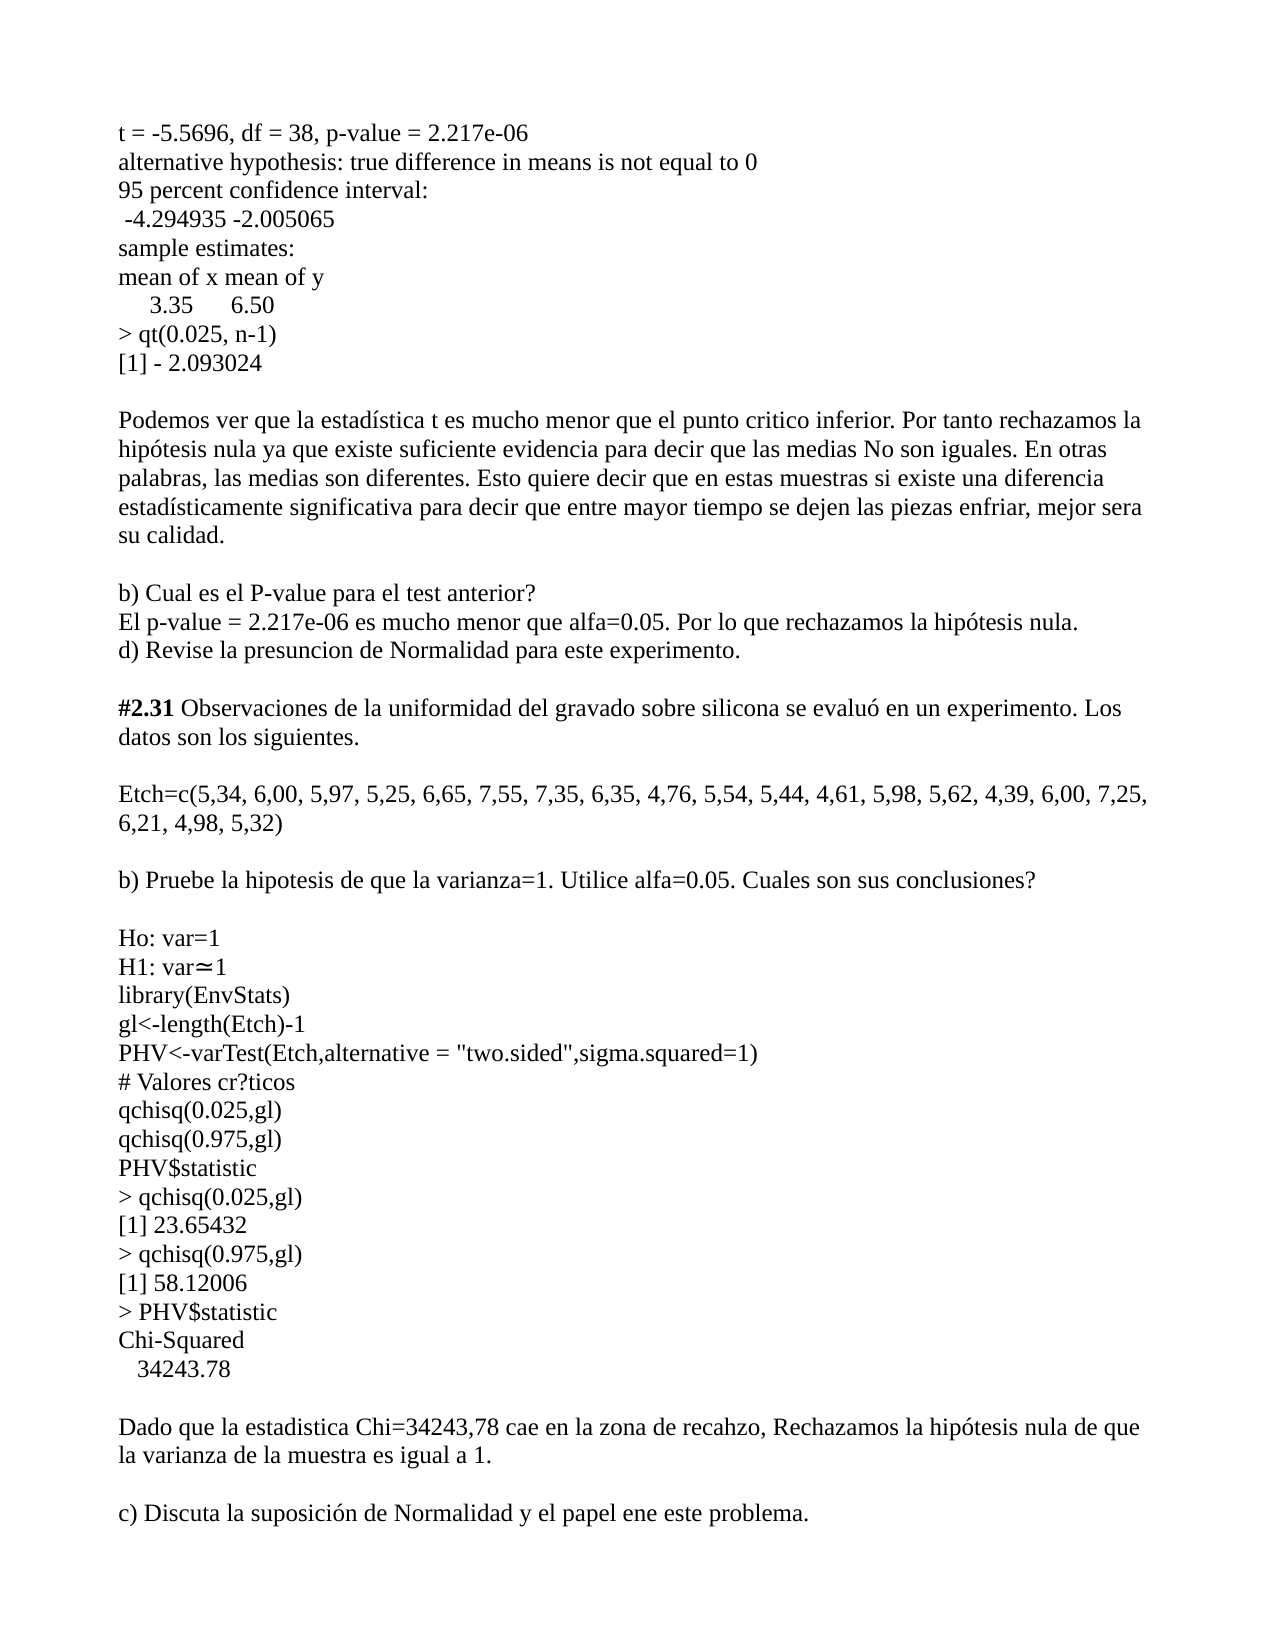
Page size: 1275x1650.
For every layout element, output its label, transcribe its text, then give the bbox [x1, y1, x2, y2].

text qchisq(0.025,gl) [118, 1096, 1157, 1124]
text El p-value = 2.217e-06 es mucho menor que alfa=0.05. Por lo que rechazamos la hipótesis nula. [118, 607, 1157, 636]
text # Valores cr?ticos [118, 1067, 1157, 1096]
text alternative hypothesis: true difference in means is not equal to 0 [118, 147, 1157, 176]
text 95 percent confidence interval: [118, 176, 1157, 204]
text t = -5.5696, df = 38, p-value = 2.217e-06 [118, 118, 1157, 147]
text -4.294935 -2.005065 [118, 204, 1157, 233]
text [1] 58.12006 [118, 1268, 1157, 1297]
text > PHV$statistic [118, 1297, 1157, 1326]
text b) Cual es el P-value para el test anterior? [118, 578, 1157, 607]
text Chi-Squared [118, 1326, 1157, 1354]
text sample estimates: [118, 233, 1157, 262]
text Podemos ver que la estadística t es mucho menor que el punto critico inferior. Por tanto rechazamos la hipótesis nula ya que existe suficiente evidencia para decir que las medias No son iguales. En otras palabras, las medias son diferentes. Esto quiere decir que en estas muestras si existe una diferencia estadísticamente significativa para decir que entre mayor tiempo se dejen las piezas enfriar, mejor sera su calidad. [118, 406, 1157, 549]
text c) Discuta la suposición de Normalidad y el papel ene este problema. [118, 1498, 1157, 1527]
text > qchisq(0.025,gl) [118, 1182, 1157, 1211]
text Etch=c(5,34, 6,00, 5,97, 5,25, 6,65, 7,55, 7,35, 6,35, 4,76, 5,54, 5,44, 4,61, 5,98, 5,62, 4,39, 6,00, 7,25, 6,21, 4,98, 5,32) [118, 779, 1157, 837]
text 3.35 6.50 [118, 291, 1157, 319]
text b) Pruebe la hipotesis de que la varianza=1. Utilice alfa=0.05. Cuales son sus conclusiones? [118, 866, 1157, 894]
text Ho: var=1 [118, 923, 1157, 952]
text > qt(0.025, n-1) [118, 319, 1157, 348]
text > qchisq(0.975,gl) [118, 1239, 1157, 1268]
text library(EnvStats) [118, 981, 1157, 1009]
text 34243.78 [118, 1354, 1157, 1383]
text H1: var≃1 [118, 952, 1157, 981]
text [1] - 2.093024 [118, 348, 1157, 377]
text [1] 23.65432 [118, 1211, 1157, 1239]
text #2.31 Observaciones de la uniformidad del gravado sobre silicona se evaluó en un experimento. Los datos son los siguientes. [118, 693, 1157, 751]
text d) Revise la presuncion de Normalidad para este experimento. [118, 636, 1157, 664]
text mean of x mean of y [118, 262, 1157, 291]
text gl<-length(Etch)-1 [118, 1009, 1157, 1038]
text qchisq(0.975,gl) [118, 1124, 1157, 1153]
text Dado que la estadistica Chi=34243,78 cae en la zona de recahzo, Rechazamos la hipótesis nula de que la varianza de la muestra es igual a 1. [118, 1412, 1157, 1469]
text PHV<-varTest(Etch,alternative = "two.sided",sigma.squared=1) [118, 1038, 1157, 1067]
text PHV$statistic [118, 1153, 1157, 1182]
